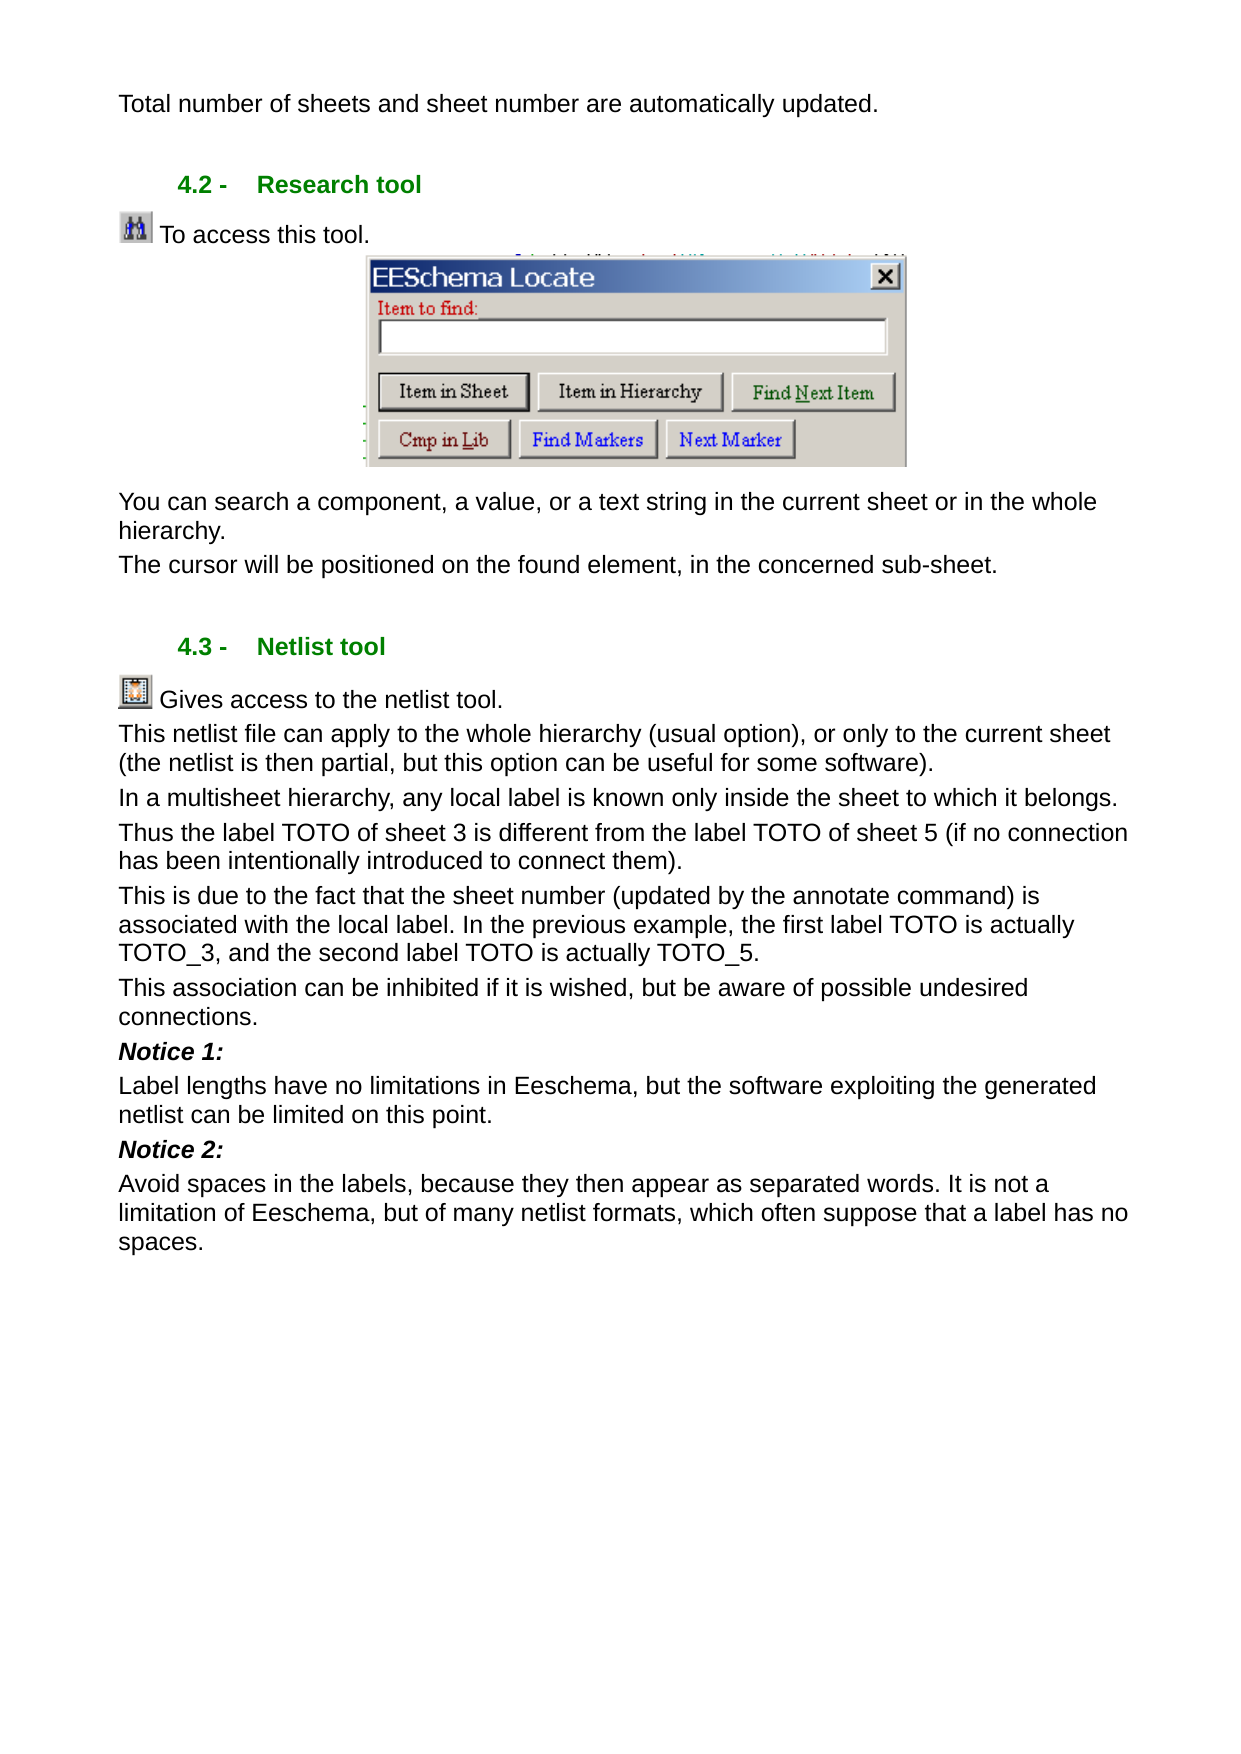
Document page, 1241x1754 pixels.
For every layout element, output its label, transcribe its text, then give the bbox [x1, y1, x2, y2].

text Avoid spaces in the labels, because they then appear as separated words. It is not a limitation of Eeschema, but of many netlist formats, which often suppose that a label has no spaces. [118, 1169, 1152, 1256]
text Total number of sheets and sheet number are automatically updated. [118, 88, 1152, 117]
picture [363, 254, 907, 467]
subtitle Netlist tool [177, 632, 1152, 660]
text Thus the label TOTO of sheet 3 is different from the label TOTO of sheet 5 (if no connection has been intentionally introduced to connect them). [118, 817, 1152, 875]
text To access this tool. [118, 210, 1152, 248]
text You can search a component, a value, or a text string in the current sheet or in the whole hierarchy. [118, 487, 1152, 544]
subtitle Research tool [177, 170, 1152, 198]
text Notice 2: [118, 1135, 1152, 1163]
text Label lengths have no limitations in Eeschema, but the software exploiting the generated netlist can be limited on this point. [118, 1071, 1152, 1129]
text This is due to the fact that the sheet number (updated by the annotate command) is associated with the local label. In the previous example, the first label TOTO is actually TOTO_3, and the second label TOTO is actually TOTO_5. [118, 881, 1152, 967]
picture [118, 672, 153, 709]
text This netlist file can apply to the whole hierarchy (usual option), or only to the current sheet (the netlist is then partial, but this option can be useful for some software). [118, 719, 1152, 777]
text The cursor will be positioned on the found element, in the concerned sub-sheet. [118, 551, 1152, 579]
text Notice 1: [118, 1037, 1152, 1065]
text Gives access to the netlist tool. [118, 672, 1152, 713]
text This association can be inhibited if it is wished, but be aware of possible undesired connections. [118, 973, 1152, 1031]
text In a multisheet hierarchy, any local label is known only inside the sheet to which it belongs. [118, 783, 1152, 812]
